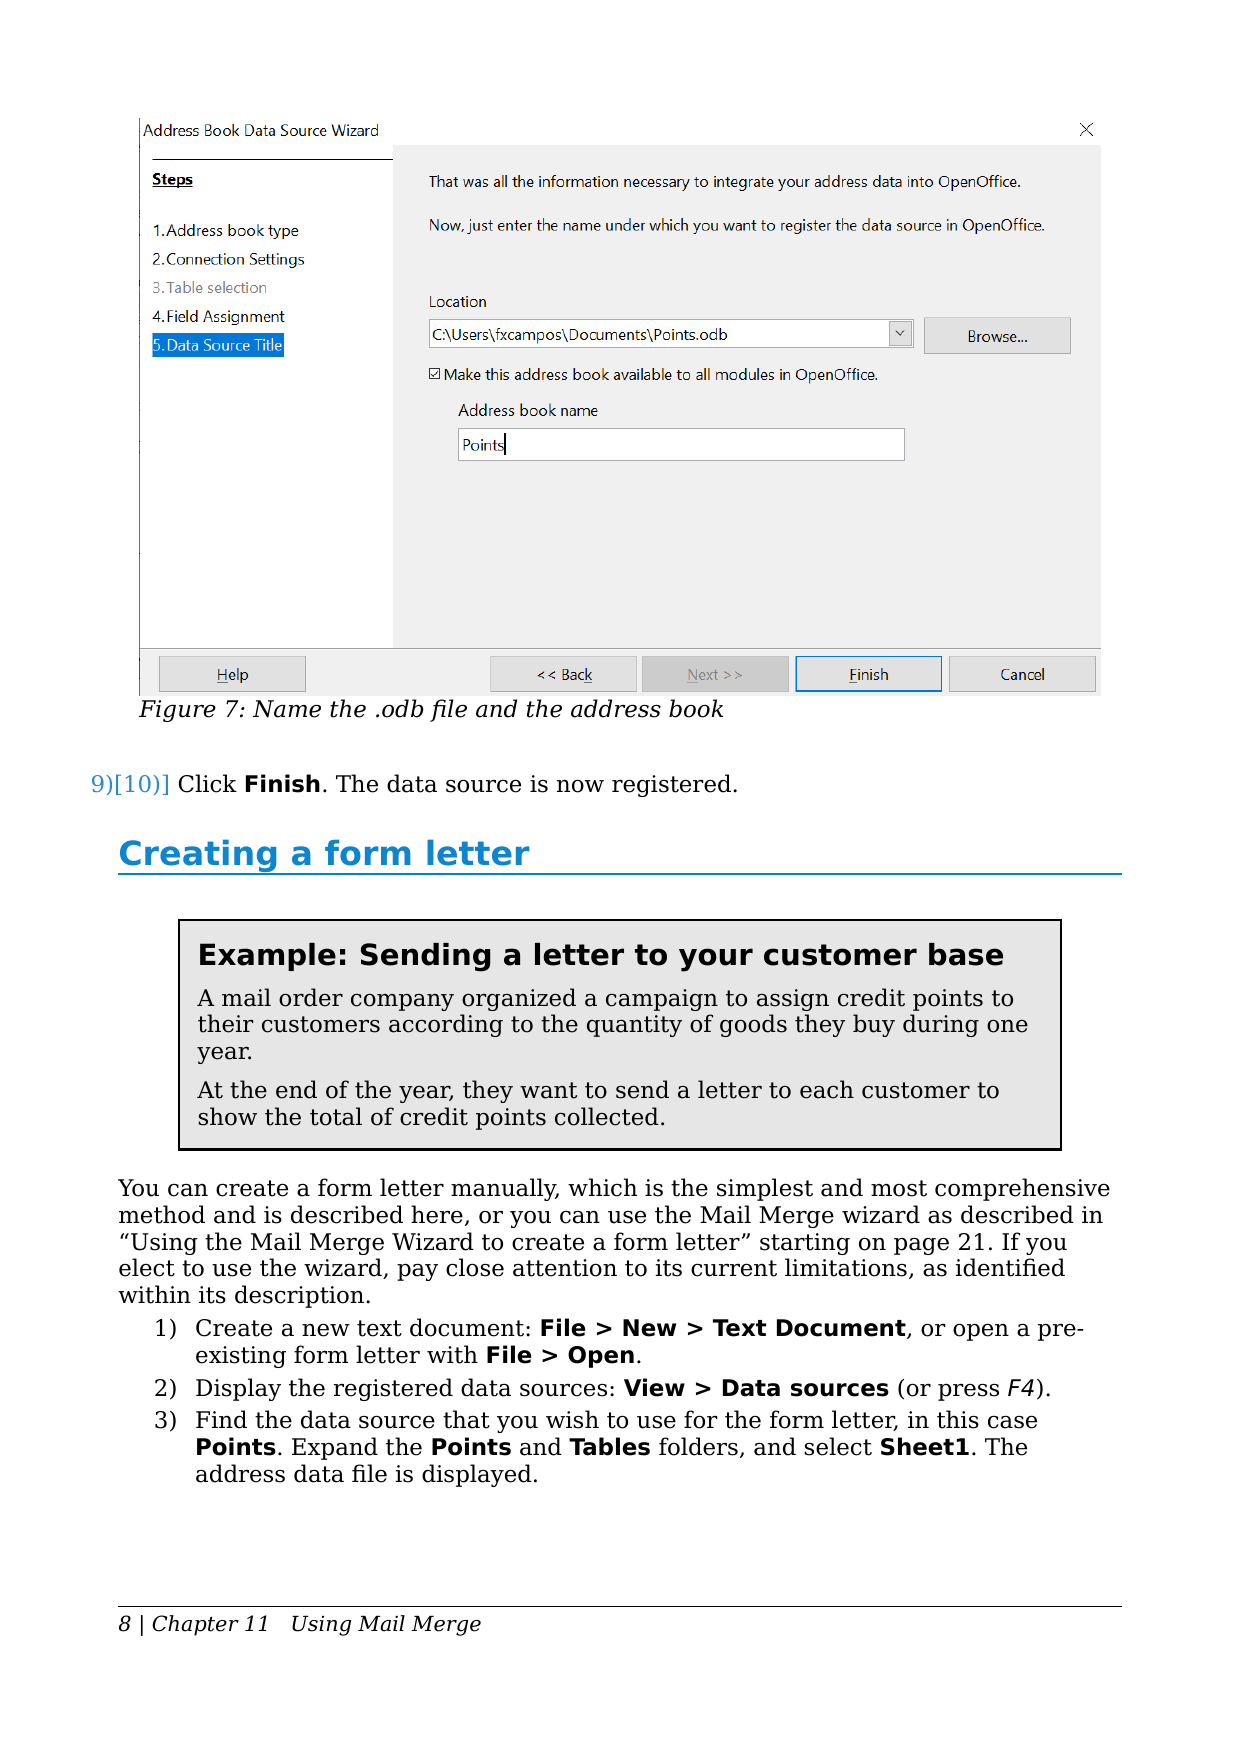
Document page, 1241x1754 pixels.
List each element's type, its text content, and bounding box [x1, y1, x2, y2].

text At the end of the year, they want to send a letter to each customer to show the total of credit points collected. [197, 1077, 1043, 1131]
picture [139, 118, 1101, 696]
text Figure 7: Name the .odb file and the address book [139, 696, 1101, 722]
list Create a new text document: File > New > Text Document, or open a pre-existing form letter with File > Open. [177, 1315, 1122, 1368]
subtitle Creating a form letter [118, 834, 1122, 873]
list Click Finish. The data source is now registered. [177, 771, 1122, 798]
list Find the data source that you wish to use for the form letter, in this case Points. Expand the Points and Tables folders, and select Sheet1. The address data file is displayed. [177, 1408, 1122, 1488]
subtitle Example: Sending a letter to your customer base [197, 938, 1043, 972]
text A mail order company organized a campaign to assign credit points to their customers according to the quantity of goods they buy during one year. [197, 985, 1043, 1065]
list You can create a form letter manually, which is the simplest and most comprehensive method and is described here, or you can use the Mail Merge wizard as described in “Using the Mail Merge Wizard to create a form letter” starting on page 21. If you elect to use the wizard, pay close attention to its current limitations, as identified within its description. [118, 1175, 1122, 1309]
list Display the registered data sources: View > Data sources (or press F4). [177, 1375, 1122, 1401]
